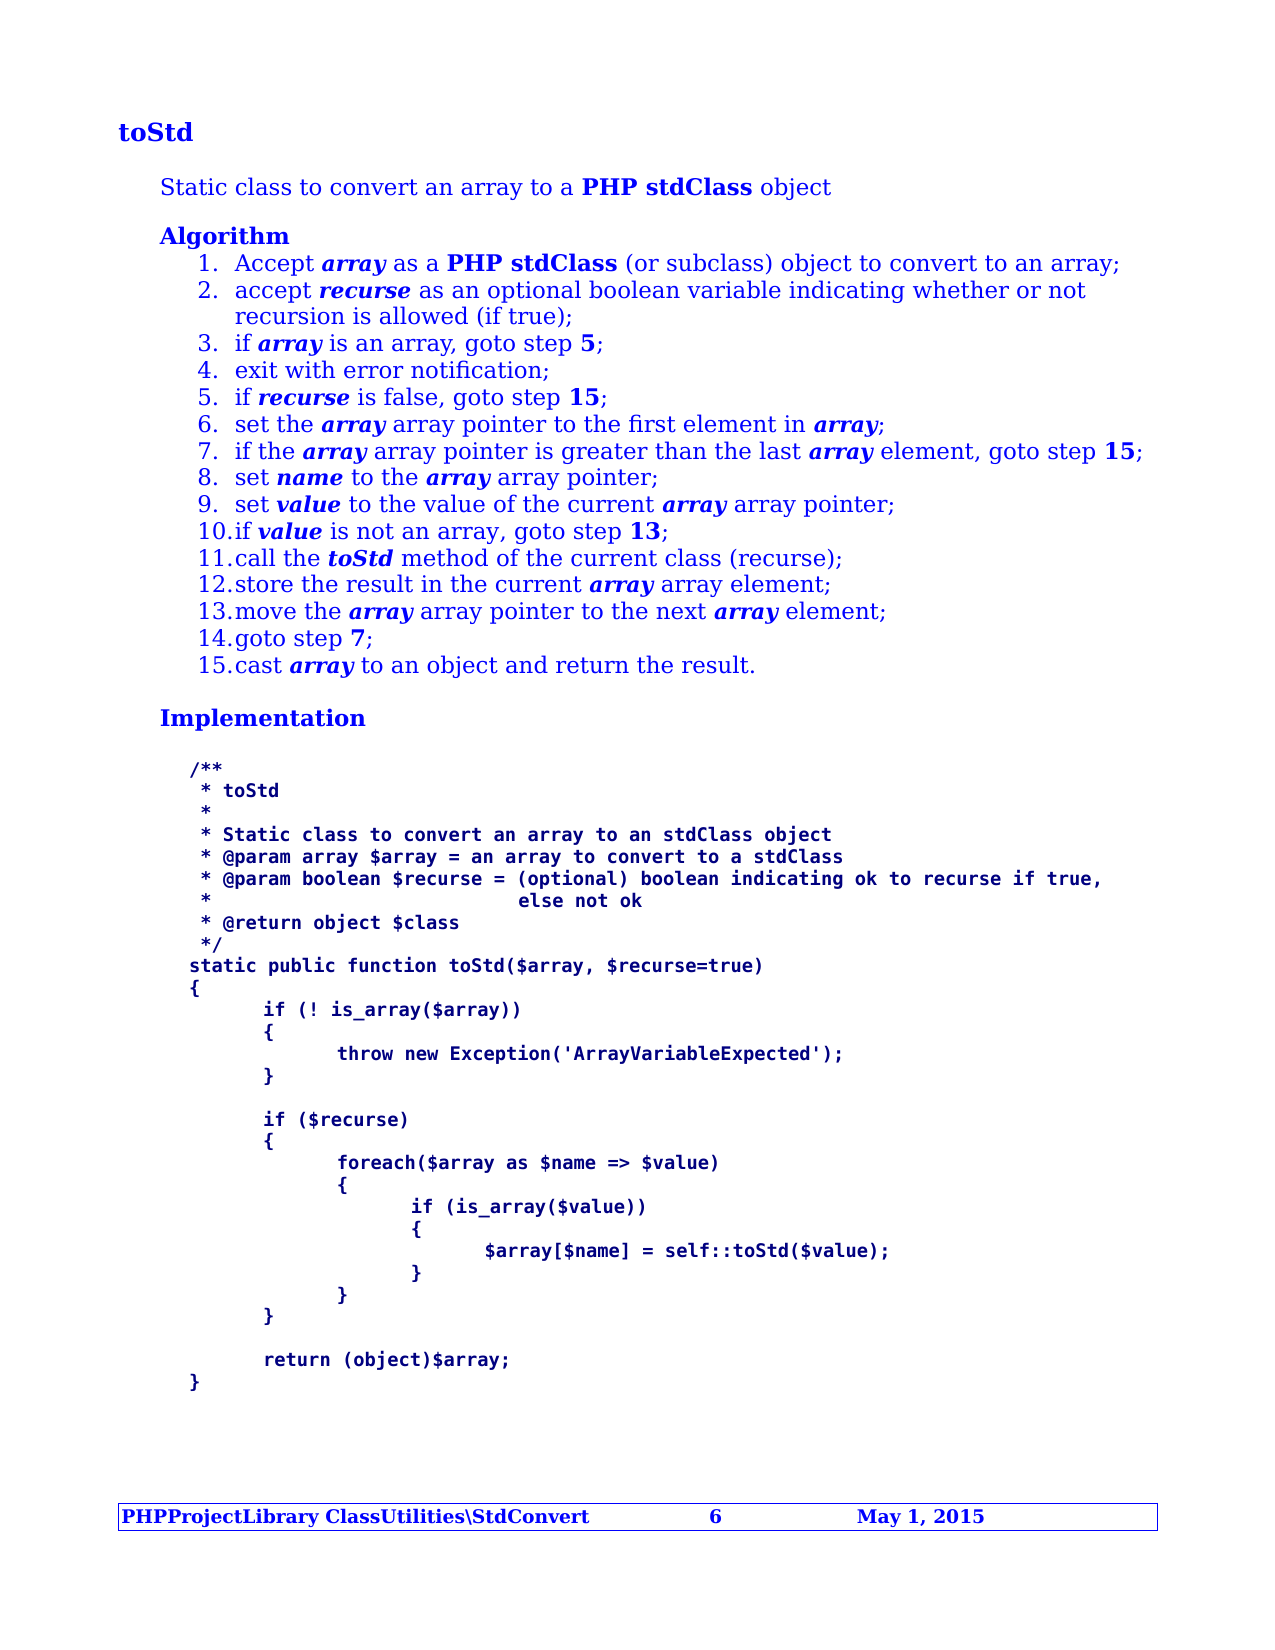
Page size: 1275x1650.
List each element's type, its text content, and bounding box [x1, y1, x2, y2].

text Implementation [159, 705, 1157, 732]
list if array is an array, goto step 5; [197, 330, 1157, 357]
list $array[$name] = self::toStd($value); [189, 1240, 1157, 1262]
list * else not ok [189, 890, 1157, 912]
list } [189, 1284, 1157, 1306]
list if (is_array($value)) [189, 1196, 1157, 1218]
list { [189, 1131, 1157, 1152]
list } [189, 1306, 1157, 1327]
list if (! is_array($array)) [189, 999, 1157, 1021]
list accept recurse as an optional boolean variable indicating whether or not recursion is allowed (if true); [197, 277, 1157, 330]
list set name to the array array pointer; [197, 464, 1157, 491]
list if ($recurse) [189, 1109, 1157, 1131]
list move the array array pointer to the next array element; [197, 598, 1157, 625]
list set the array array pointer to the first element in array; [197, 411, 1157, 437]
list * @return object $class [189, 912, 1157, 934]
list { [189, 1174, 1157, 1196]
list * Static class to convert an array to an stdClass object [189, 824, 1157, 846]
list if value is not an array, goto step 13; [197, 518, 1157, 545]
list { [189, 1021, 1157, 1043]
list */ [189, 934, 1157, 956]
list store the result in the current array array element; [197, 571, 1157, 598]
list foreach($array as $name => $value) [189, 1152, 1157, 1174]
list if the array array pointer is greater than the last array element, goto step 15; [197, 437, 1157, 464]
list static public function toStd($array, $recurse=true) [189, 956, 1157, 977]
list call the toStd method of the current class (recurse); [197, 545, 1157, 571]
list Accept array as a PHP stdClass (or subclass) object to convert to an array; [197, 250, 1157, 277]
list } [189, 1065, 1157, 1087]
list { [189, 1218, 1157, 1240]
list goto step 7; [197, 625, 1157, 652]
list } [189, 1371, 1157, 1393]
text Algorithm [159, 223, 1157, 250]
list throw new Exception('ArrayVariableExpected'); [189, 1043, 1157, 1065]
list * toStd [189, 781, 1157, 802]
list * @param boolean $recurse = (optional) boolean indicating ok to recurse if true, [189, 868, 1157, 890]
list set value to the value of the current array array pointer; [197, 491, 1157, 518]
list { [189, 977, 1157, 999]
list /** [189, 759, 1157, 781]
list return (object)$array; [189, 1349, 1157, 1371]
list * @param array $array = an array to convert to a stdClass [189, 846, 1157, 868]
text Static class to convert an array to a PHP stdClass object [159, 174, 1157, 201]
title toStd [118, 118, 1157, 147]
list exit with error notification; [197, 357, 1157, 384]
list cast array to an object and return the result. [197, 652, 1157, 678]
list if recurse is false, goto step 15; [197, 384, 1157, 411]
list * [189, 802, 1157, 824]
list } [189, 1262, 1157, 1284]
